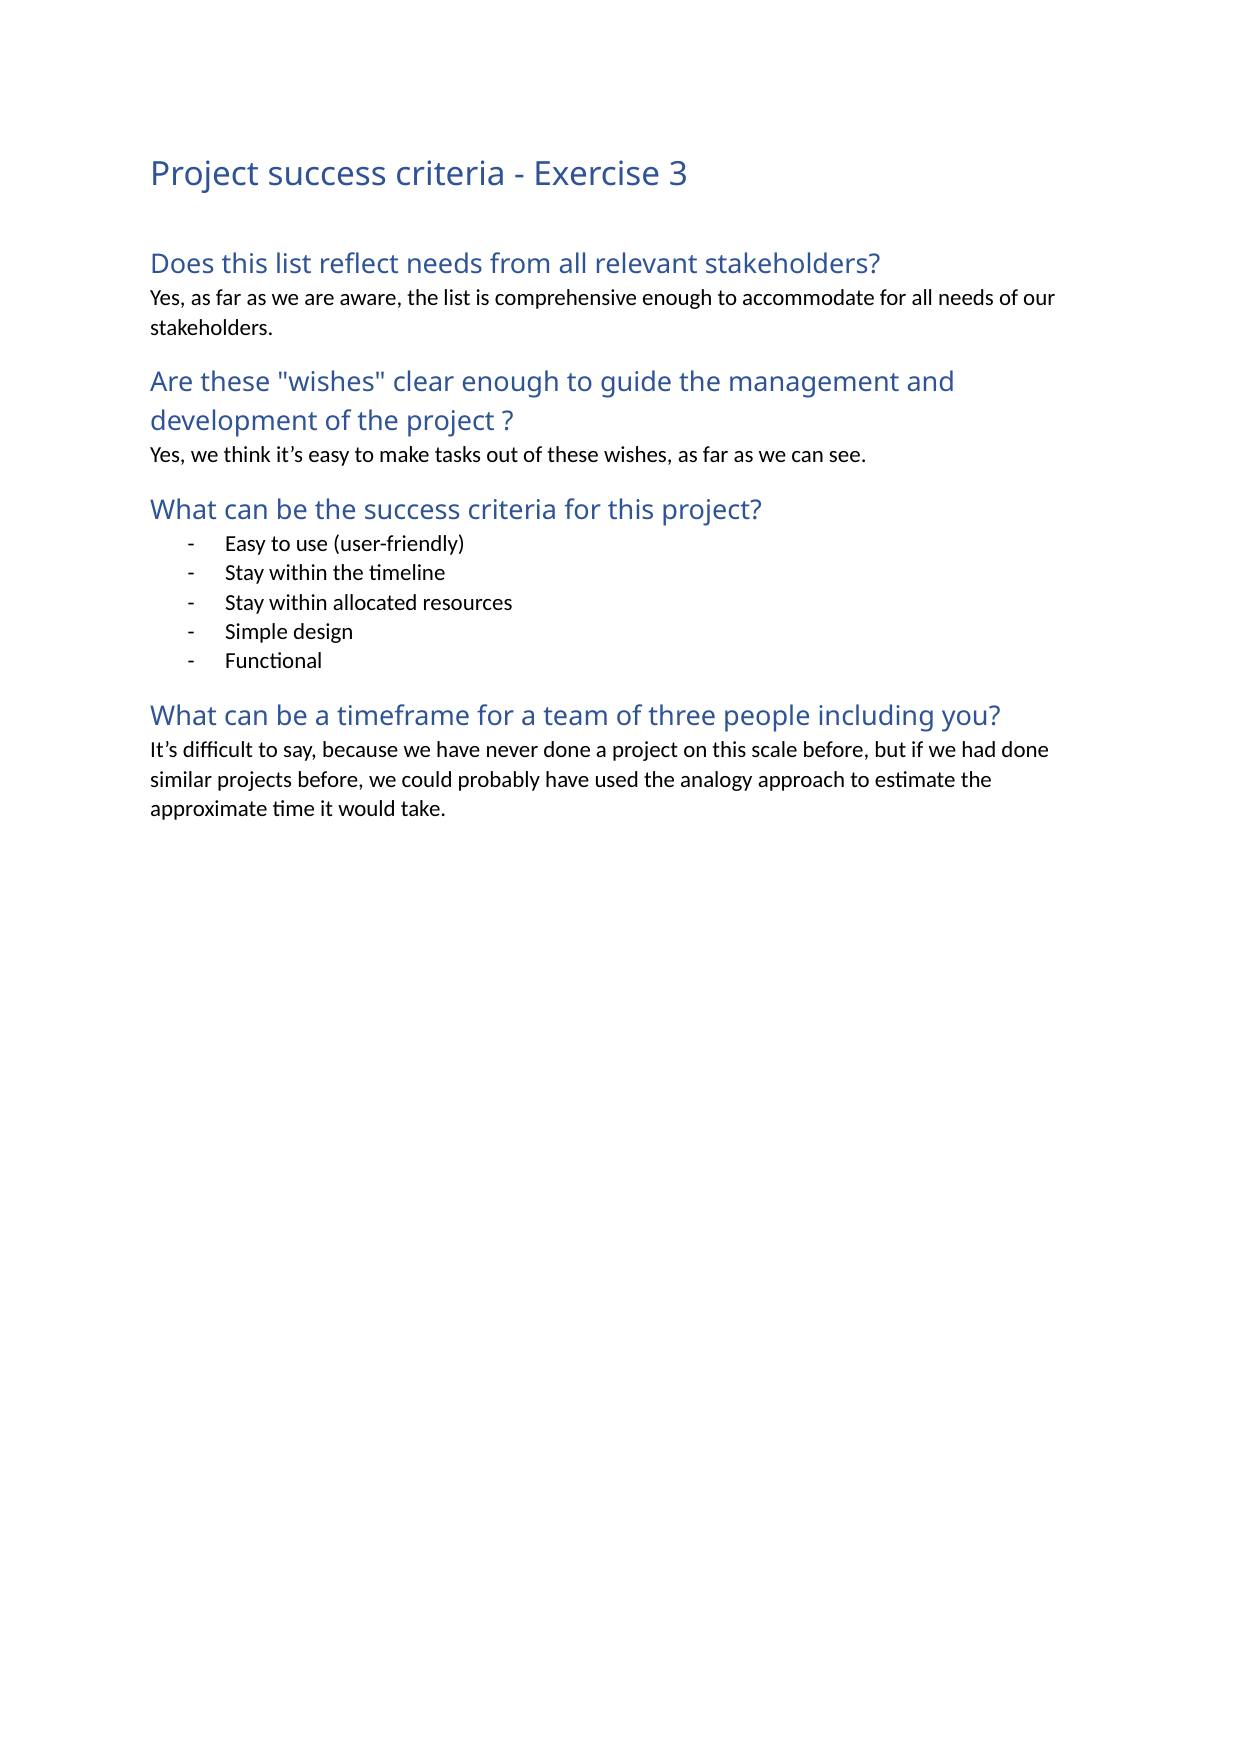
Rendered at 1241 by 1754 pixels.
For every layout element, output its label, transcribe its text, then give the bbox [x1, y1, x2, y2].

list Simple design [187, 617, 1090, 645]
text Yes, as far as we are aware, the list is comprehensive enough to accommodate for all needs of our stakeholders. [150, 283, 1090, 341]
list Stay within allocated resources [187, 588, 1090, 616]
text It’s difficult to say, because we have never done a project on this scale before, but if we had done similar projects before, we could probably have used the analogy approach to estimate the approximate time it would take. [150, 735, 1090, 822]
text Yes, we think it’s easy to make tasks out of these wishes, as far as we can see. [150, 440, 1090, 468]
list Stay within the timeline [187, 558, 1090, 586]
subtitle What can be the success criteria for this project? [150, 490, 1090, 527]
subtitle Are these "wishes" clear enough to guide the management and development of the project ? [150, 363, 1090, 438]
list Functional [187, 646, 1090, 674]
list Easy to use (user-friendly) [187, 529, 1090, 557]
subtitle Does this list reflect needs from all relevant stakeholders? [150, 244, 1090, 281]
subtitle Project success criteria - Exercise 3 [150, 150, 1090, 195]
subtitle What can be a timeframe for a team of three people including you? [150, 697, 1090, 733]
